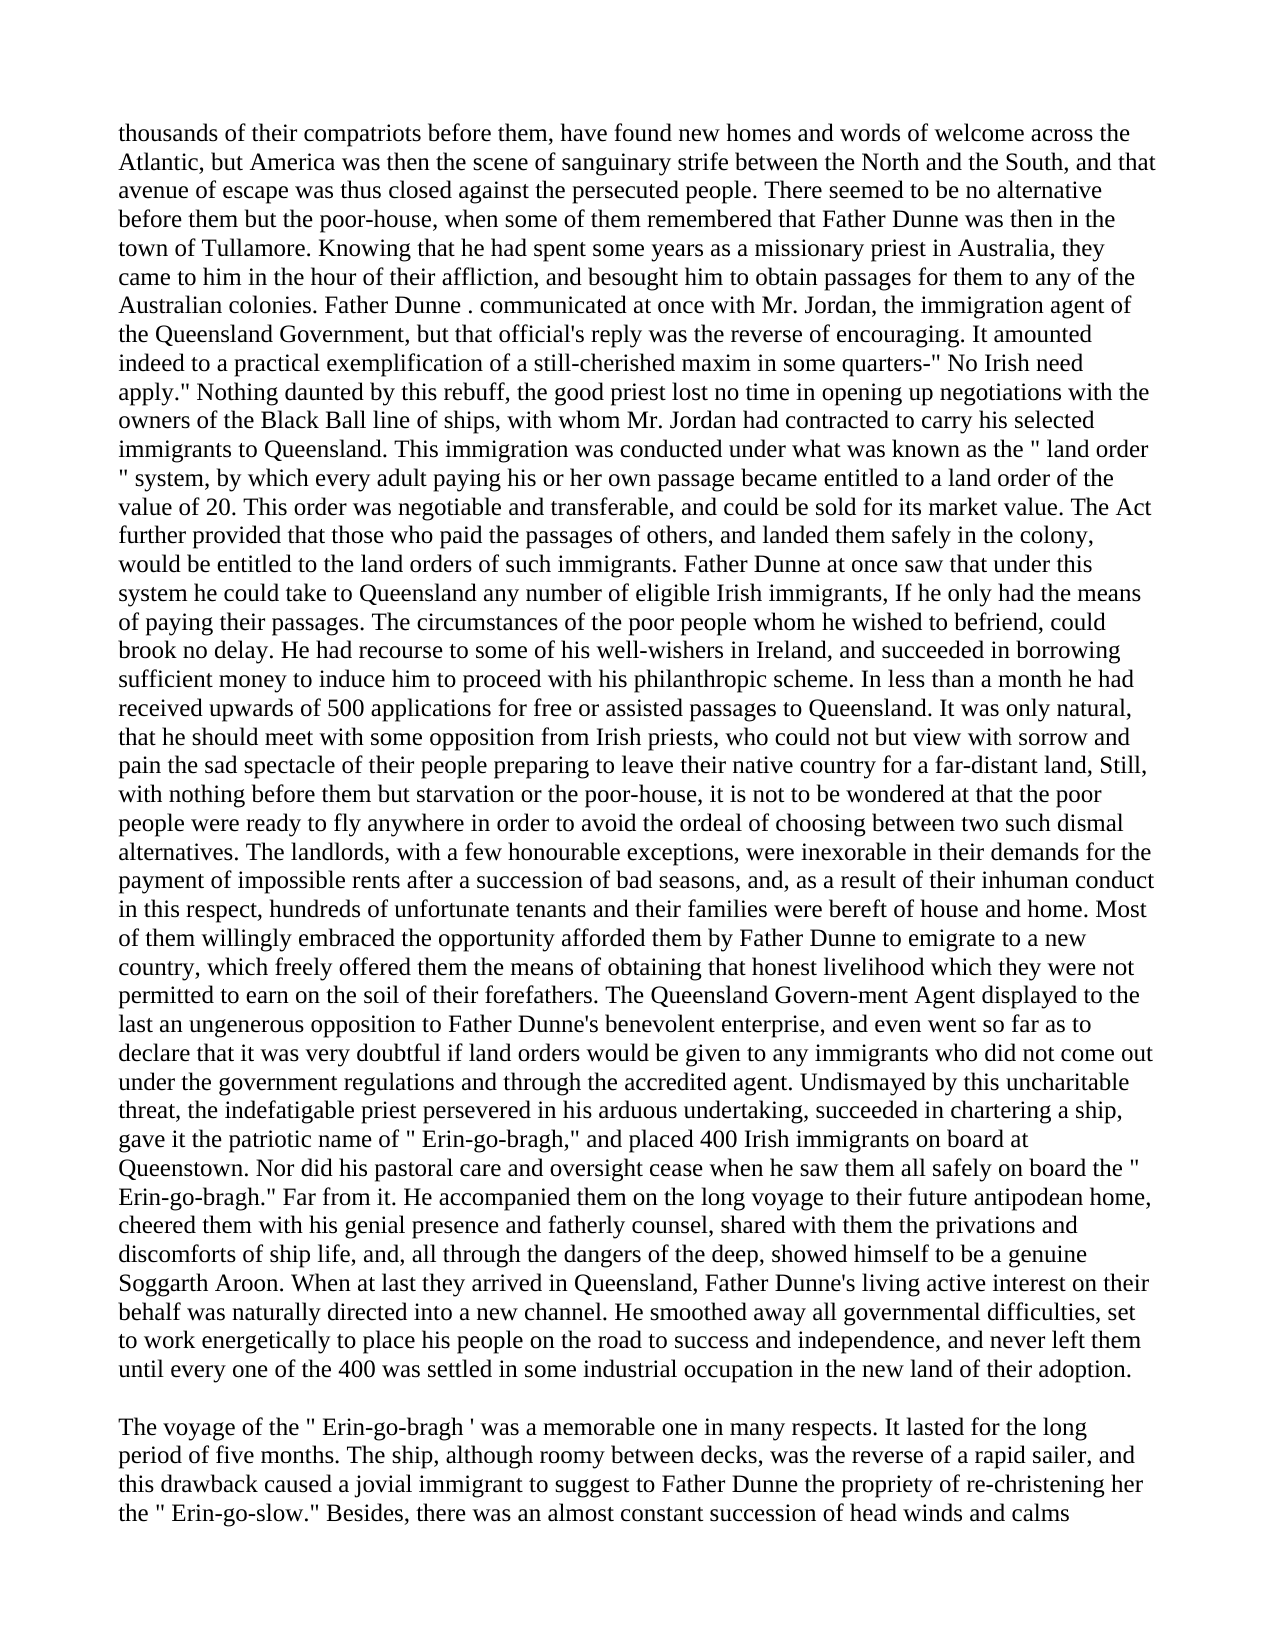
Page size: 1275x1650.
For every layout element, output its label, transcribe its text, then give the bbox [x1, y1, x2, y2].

text The voyage of the " Erin-go-bragh ' was a memorable one in many respects. It lasted for the long period of five months. The ship, although roomy between decks, was the reverse of a rapid sailer, and this drawback caused a jovial immigrant to suggest to Father Dunne the propriety of re-christening her the " Erin-go-slow." Besides, there was an almost constant succession of head winds and calms [118, 1412, 1157, 1527]
text thousands of their compatriots before them, have found new homes and words of welcome across the Atlantic, but America was then the scene of sanguinary strife between the North and the South, and that avenue of escape was thus closed against the persecuted people. There seemed to be no alternative before them but the poor-house, when some of them remembered that Father Dunne was then in the town of Tullamore. Knowing that he had spent some years as a missionary priest in Australia, they came to him in the hour of their affliction, and besought him to obtain passages for them to any of the Australian colonies. Father Dunne . communicated at once with Mr. Jordan, the immigration agent of the Queensland Government, but that official's reply was the reverse of encouraging. It amounted indeed to a practical exemplification of a still-cherished maxim in some quarters-" No Irish need apply." Nothing daunted by this rebuff, the good priest lost no time in opening up negotiations with the owners of the Black Ball line of ships, with whom Mr. Jordan had contracted to carry his selected immigrants to Queensland. This immigration was conducted under what was known as the " land order " system, by which every adult paying his or her own passage became entitled to a land order of the value of 20. This order was negotiable and transferable, and could be sold for its market value. The Act further provided that those who paid the passages of others, and landed them safely in the colony, would be entitled to the land orders of such immigrants. Father Dunne at once saw that under this system he could take to Queensland any number of eligible Irish immigrants, If he only had the means of paying their passages. The circumstances of the poor people whom he wished to befriend, could brook no delay. He had recourse to some of his well-wishers in Ireland, and succeeded in borrowing sufficient money to induce him to proceed with his philanthropic scheme. In less than a month he had received upwards of 500 applications for free or assisted passages to Queensland. It was only natural, that he should meet with some opposition from Irish priests, who could not but view with sorrow and pain the sad spectacle of their people preparing to leave their native country for a far-distant land, Still, with nothing before them but starvation or the poor-house, it is not to be wondered at that the poor people were ready to fly anywhere in order to avoid the ordeal of choosing between two such dismal alternatives. The landlords, with a few honourable exceptions, were inexorable in their demands for the payment of impossible rents after a succession of bad seasons, and, as a result of their inhuman conduct in this respect, hundreds of unfortunate tenants and their families were bereft of house and home. Most of them willingly embraced the opportunity afforded them by Father Dunne to emigrate to a new country, which freely offered them the means of obtaining that honest livelihood which they were not permitted to earn on the soil of their forefathers. The Queensland Govern-ment Agent displayed to the last an ungenerous opposition to Father Dunne's benevolent enterprise, and even went so far as to declare that it was very doubtful if land orders would be given to any immigrants who did not come out under the government regulations and through the accredited agent. Undismayed by this uncharitable threat, the indefatigable priest persevered in his arduous undertaking, succeeded in chartering a ship, gave it the patriotic name of " Erin-go-bragh," and placed 400 Irish immigrants on board at Queenstown. Nor did his pastoral care and oversight cease when he saw them all safely on board the " Erin-go-bragh." Far from it. He accompanied them on the long voyage to their future antipodean home, cheered them with his genial presence and fatherly counsel, shared with them the privations and discomforts of ship life, and, all through the dangers of the deep, showed himself to be a genuine Soggarth Aroon. When at last they arrived in Queensland, Father Dunne's living active interest on their behalf was naturally directed into a new channel. He smoothed away all governmental difficulties, set to work energetically to place his people on the road to success and independence, and never left them until every one of the 400 was settled in some industrial occupation in the new land of their adoption. [118, 118, 1157, 1383]
